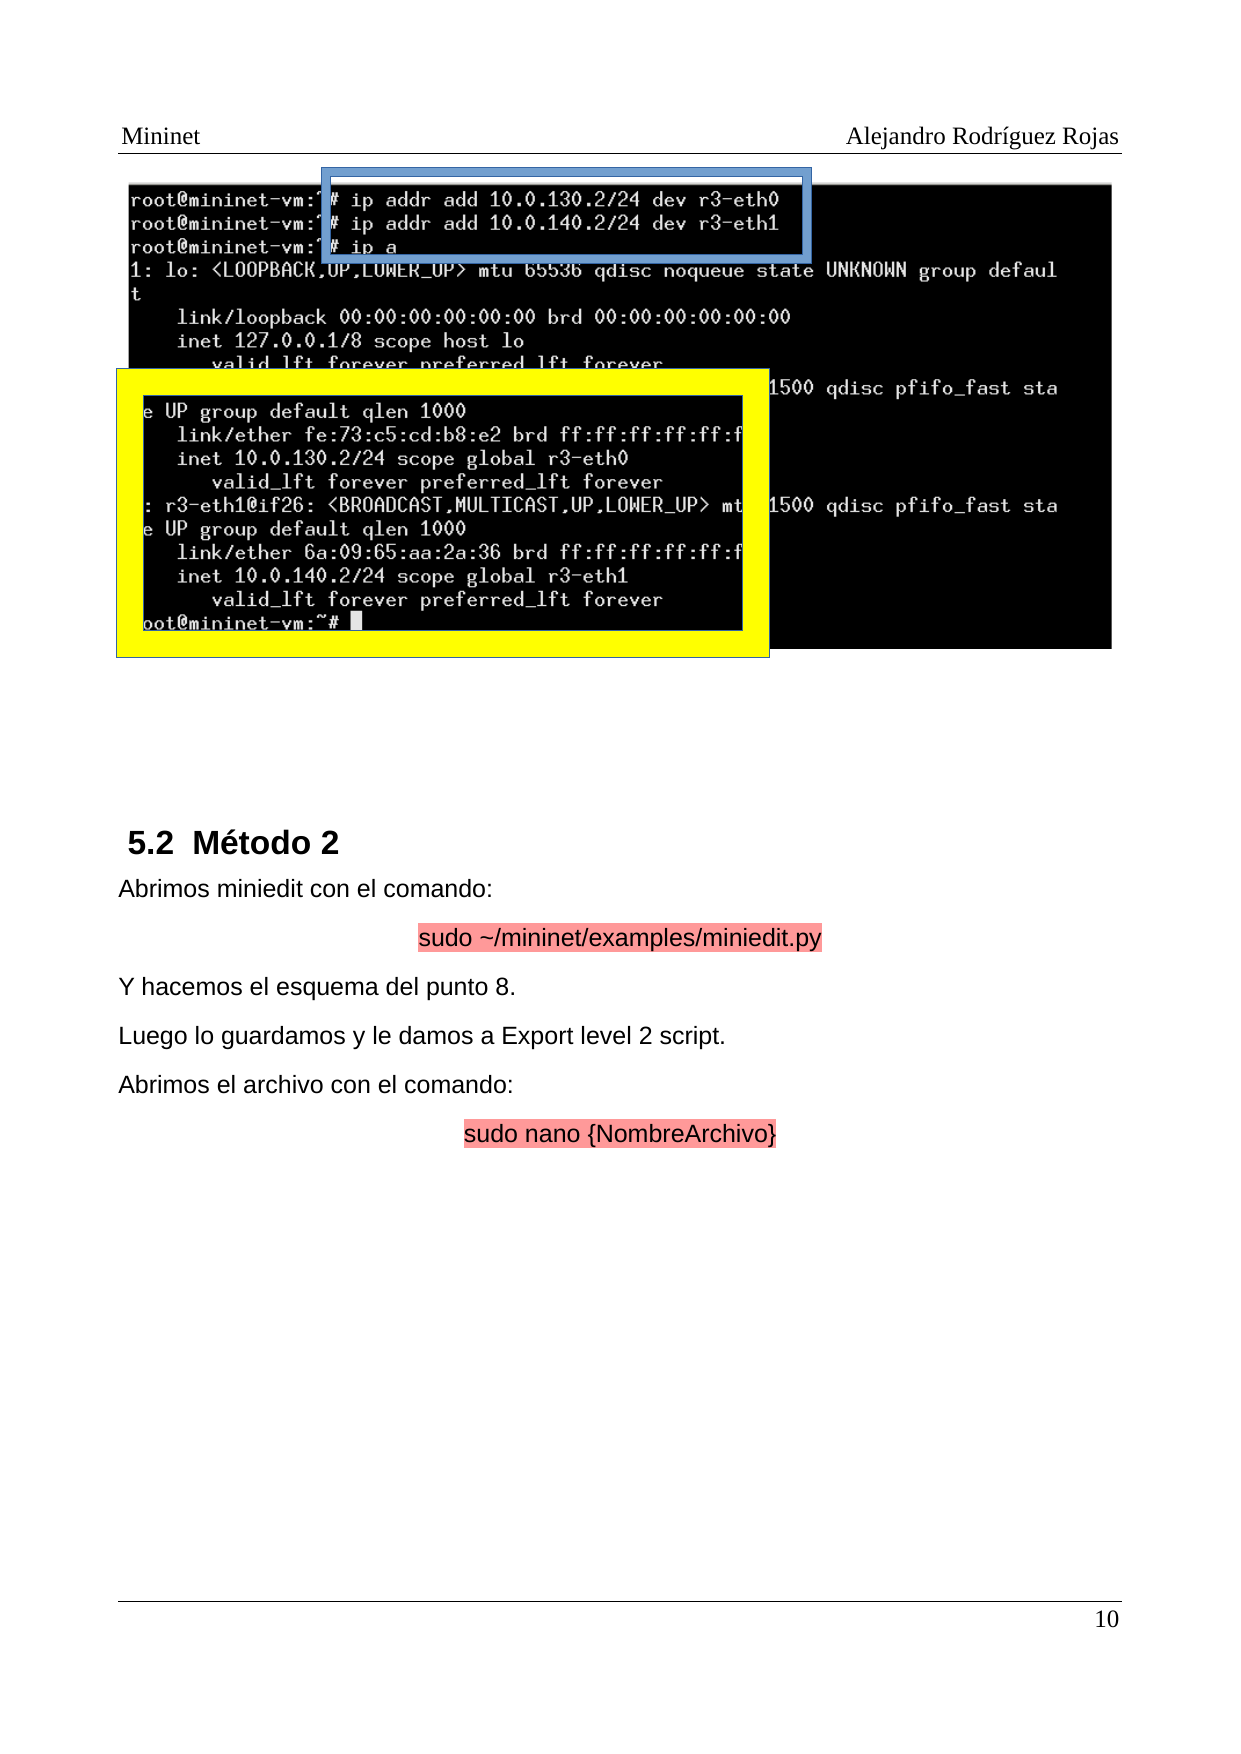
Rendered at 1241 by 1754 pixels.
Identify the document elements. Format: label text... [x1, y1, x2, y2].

text sudo nano {NombreArchivo} [118, 1119, 1122, 1148]
picture [144, 396, 742, 432]
text Abrimos el archivo con el comando: [118, 1070, 1122, 1099]
text Luego lo guardamos y le damos a Export level 2 script. [118, 1021, 1122, 1050]
subtitle Método 2 [118, 823, 1122, 861]
picture [128, 182, 1112, 432]
text Abrimos miniedit con el comando: [118, 874, 1122, 903]
text sudo ~/mininet/examples/miniedit.py [118, 923, 1122, 952]
text Y hacemos el esquema del punto 8. [118, 972, 1122, 1001]
picture [331, 182, 802, 254]
